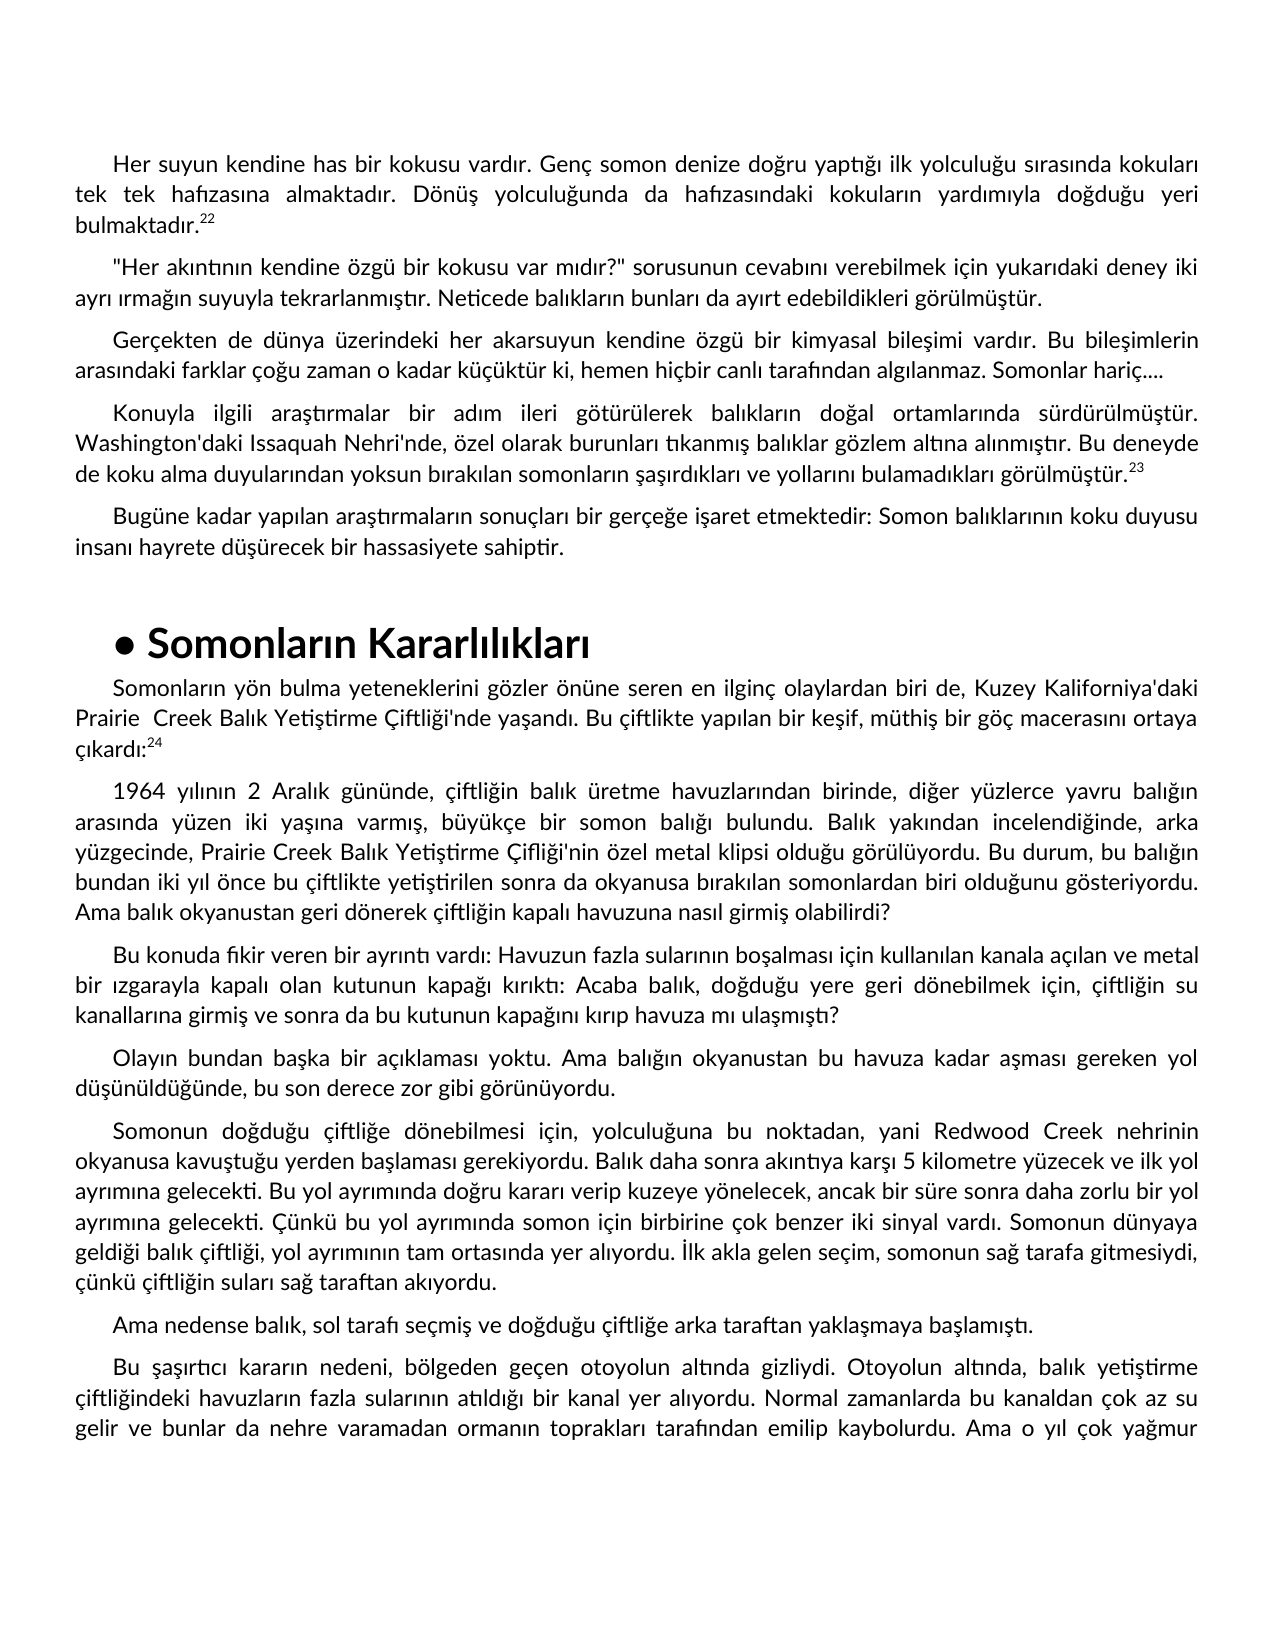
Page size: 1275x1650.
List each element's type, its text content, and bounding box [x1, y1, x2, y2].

text Somonun doğduğu çiftliğe dönebilmesi için, yolculuğuna bu noktadan, yani Redwood Creek nehrinin okyanusa kavuştuğu yerden başlaması gerekiyordu. Balık daha sonra akıntıya karşı 5 kilometre yüzecek ve ilk yol ayrımına gelecekti. Bu yol ayrımında doğru kararı verip kuzeye yönelecek, ancak bir süre sonra daha zorlu bir yol ayrımına gelecekti. Çünkü bu yol ayrımında somon için birbirine çok benzer iki sinyal vardı. Somonun dünyaya geldiği balık çiftliği, yol ayrımının tam ortasında yer alıyordu. İlk akla gelen seçim, somonun sağ tarafa gitmesiydi, çünkü çiftliğin suları sağ taraftan akıyordu. [75, 1117, 1200, 1295]
text "Her akıntının kendine özgü bir kokusu var mıdır?" sorusunun cevabını verebilmek için yukarıdaki deney iki ayrı ırmağın suyuyla tekrarlanmıştır. Neticede balıkların bunları da ayırt edebildikleri görülmüştür. [75, 253, 1200, 311]
subtitle • Somonların Kararlılıkları [112, 618, 1200, 668]
text Olayın bundan başka bir açıklaması yoktu. Ama balığın okyanustan bu havuza kadar aşması gereken yol düşünüldüğünde, bu son derece zor gibi görünüyordu. [75, 1044, 1200, 1101]
text Gerçekten de dünya üzerindeki her akarsuyun kendine özgü bir kimyasal bileşimi vardır. Bu bileşimlerin arasındaki farklar çoğu zaman o kadar küçüktür ki, hemen hiçbir canlı tarafından algılanmaz. Somonlar hariç.... [75, 326, 1200, 384]
text Konuyla ilgili araştırmalar bir adım ileri götürülerek balıkların doğal ortamlarında sürdürülmüştür. Washington'daki Issaquah Nehri'nde, özel olarak burunları tıkanmış balıklar gözlem altına alınmıştır. Bu deneyde de koku alma duyularından yoksun bırakılan somonların şaşırdıkları ve yollarını bulamadıkları görülmüştür.23 [75, 399, 1200, 487]
text Bu konuda fikir veren bir ayrıntı vardı: Havuzun fazla sularının boşalması için kullanılan kanala açılan ve metal bir ızgarayla kapalı olan kutunun kapağı kırıktı: Acaba balık, doğduğu yere geri dönebilmek için, çiftliğin su kanallarına girmiş ve sonra da bu kutunun kapağını kırıp havuza mı ulaşmıştı? [75, 941, 1200, 1028]
text Bugüne kadar yapılan araştırmaların sonuçları bir gerçeğe işaret etmektedir: Somon balıklarının koku duyusu insanı hayrete düşürecek bir hassasiyete sahiptir. [75, 502, 1200, 560]
text Somonların yön bulma yeteneklerini gözler önüne seren en ilginç olaylardan biri de, Kuzey Kaliforniya'daki Prairie Creek Balık Yetiştirme Çiftliği'nde yaşandı. Bu çiftlikte yapılan bir keşif, müthiş bir göç macerasını ortaya çıkardı:24 [75, 674, 1200, 762]
text Her suyun kendine has bir kokusu vardır. Genç somon denize doğru yaptığı ilk yolculuğu sırasında kokuları tek tek hafızasına almaktadır. Dönüş yolculuğunda da hafızasındaki kokuların yardımıyla doğduğu yeri bulmaktadır.22 [75, 150, 1200, 238]
text Ama nedense balık, sol tarafı seçmiş ve doğduğu çiftliğe arka taraftan yaklaşmaya başlamıştı. [75, 1310, 1200, 1338]
text Bu şaşırtıcı kararın nedeni, bölgeden geçen otoyolun altında gizliydi. Otoyolun altında, balık yetiştirme çiftliğindeki havuzların fazla sularının atıldığı bir kanal yer alıyordu. Normal zamanlarda bu kanaldan çok az su gelir ve bunlar da nehre varamadan ormanın toprakları tarafından emilip kaybolurdu. Ama o yıl çok yağmur [75, 1353, 1200, 1441]
text 1964 yılının 2 Aralık gününde, çiftliğin balık üretme havuzlarından birinde, diğer yüzlerce yavru balığın arasında yüzen iki yaşına varmış, büyükçe bir somon balığı bulundu. Balık yakından incelendiğinde, arka yüzgecinde, Prairie Creek Balık Yetiştirme Çifliği'nin özel metal klipsi olduğu görülüyordu. Bu durum, bu balığın bundan iki yıl önce bu çiftlikte yetiştirilen sonra da okyanusa bırakılan somonlardan biri olduğunu gösteriyordu. Ama balık okyanustan geri dönerek çiftliğin kapalı havuzuna nasıl girmiş olabilirdi? [75, 777, 1200, 925]
